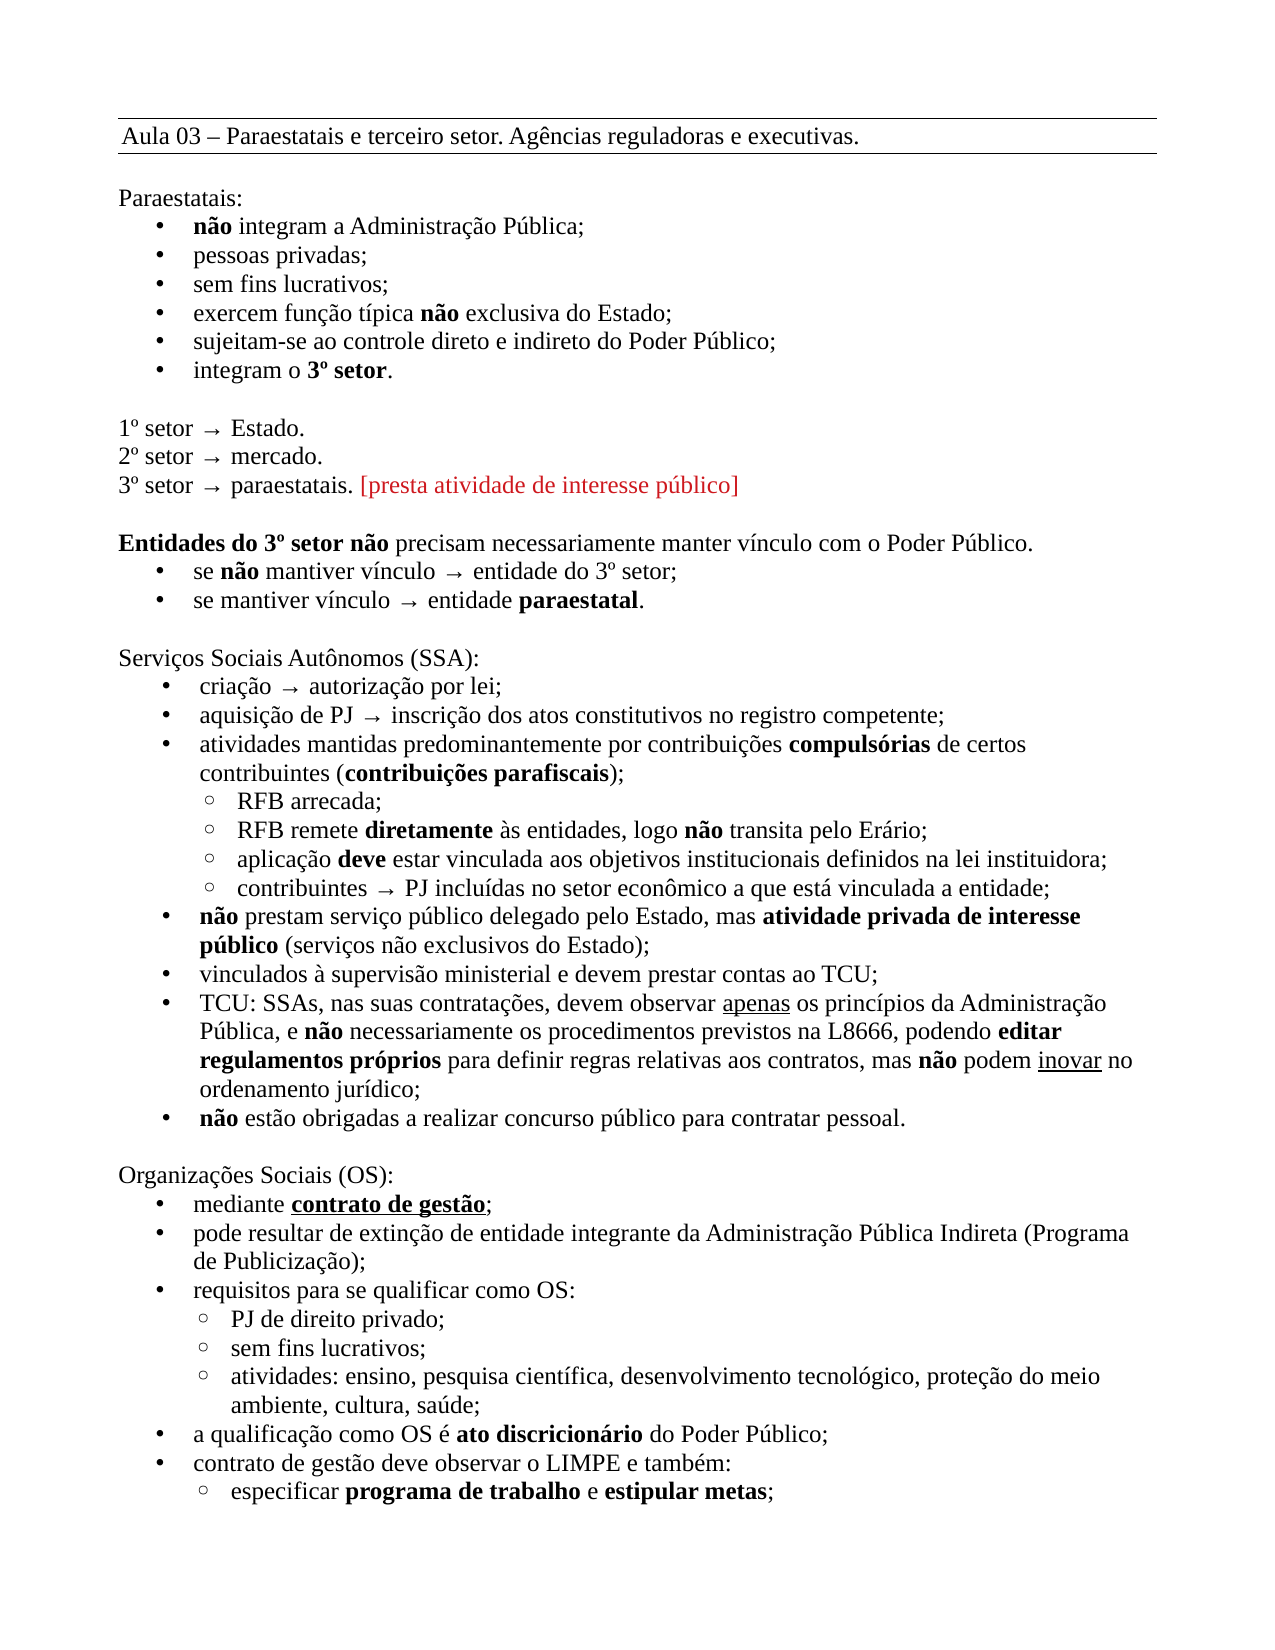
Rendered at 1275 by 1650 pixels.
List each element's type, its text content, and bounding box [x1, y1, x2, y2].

list requisitos para se qualificar como OS: [156, 1275, 1157, 1304]
list integram o 3º setor. [156, 355, 1157, 384]
text 2º setor → mercado. [118, 441, 1157, 470]
text Paraestatais: [118, 183, 1157, 211]
list contribuintes → PJ incluídas no setor econômico a que está vinculada a entidade; [199, 873, 1157, 901]
list atividades: ensino, pesquisa científica, desenvolvimento tecnológico, proteção do meio ambiente, cultura, saúde; [193, 1361, 1157, 1419]
list aplicação deve estar vinculada aos objetivos institucionais definidos na lei instituidora; [199, 844, 1157, 873]
list criação → autorização por lei; [162, 671, 1157, 700]
list mediante contrato de gestão; [156, 1189, 1157, 1218]
text 3º setor → paraestatais. [presta atividade de interesse público] [118, 470, 1157, 499]
list aquisição de PJ → inscrição dos atos constitutivos no registro competente; [162, 700, 1157, 729]
text 1º setor → Estado. [118, 413, 1157, 441]
list a qualificação como OS é ato discricionário do Poder Público; [156, 1419, 1157, 1448]
list TCU: SSAs, nas suas contratações, devem observar apenas os princípios da Administração Pública, e não necessariamente os procedimentos previstos na L8666, podendo editar regulamentos próprios para definir regras relativas aos contratos, mas não podem inovar no ordenamento jurídico; [162, 988, 1157, 1103]
list pessoas privadas; [156, 240, 1157, 269]
list não estão obrigadas a realizar concurso público para contratar pessoal. [162, 1103, 1157, 1131]
text Serviços Sociais Autônomos (SSA): [118, 643, 1157, 671]
list especificar programa de trabalho e estipular metas; [193, 1476, 1157, 1505]
list se mantiver vínculo → entidade paraestatal. [156, 585, 1157, 614]
list se não mantiver vínculo → entidade do 3º setor; [156, 556, 1157, 585]
list não prestam serviço público delegado pelo Estado, mas atividade privada de interesse público (serviços não exclusivos do Estado); [162, 901, 1157, 959]
list pode resultar de extinção de entidade integrante da Administração Pública Indireta (Programa de Publicização); [156, 1218, 1157, 1275]
list atividades mantidas predominantemente por contribuições compulsórias de certos contribuintes (contribuições parafiscais); [162, 729, 1157, 786]
text Organizações Sociais (OS): [118, 1160, 1157, 1189]
list RFB remete diretamente às entidades, logo não transita pelo Erário; [199, 815, 1157, 844]
list sem fins lucrativos; [156, 269, 1157, 298]
list não integram a Administração Pública; [156, 211, 1157, 240]
list sujeitam-se ao controle direto e indireto do Poder Público; [156, 326, 1157, 355]
list contrato de gestão deve observar o LIMPE e também: [156, 1448, 1157, 1476]
list RFB arrecada; [199, 786, 1157, 815]
list vinculados à supervisão ministerial e devem prestar contas ao TCU; [162, 959, 1157, 988]
list sem fins lucrativos; [193, 1333, 1157, 1361]
text Entidades do 3º setor não precisam necessariamente manter vínculo com o Poder Público. [118, 528, 1157, 556]
list PJ de direito privado; [193, 1304, 1157, 1333]
list exercem função típica não exclusiva do Estado; [156, 298, 1157, 326]
